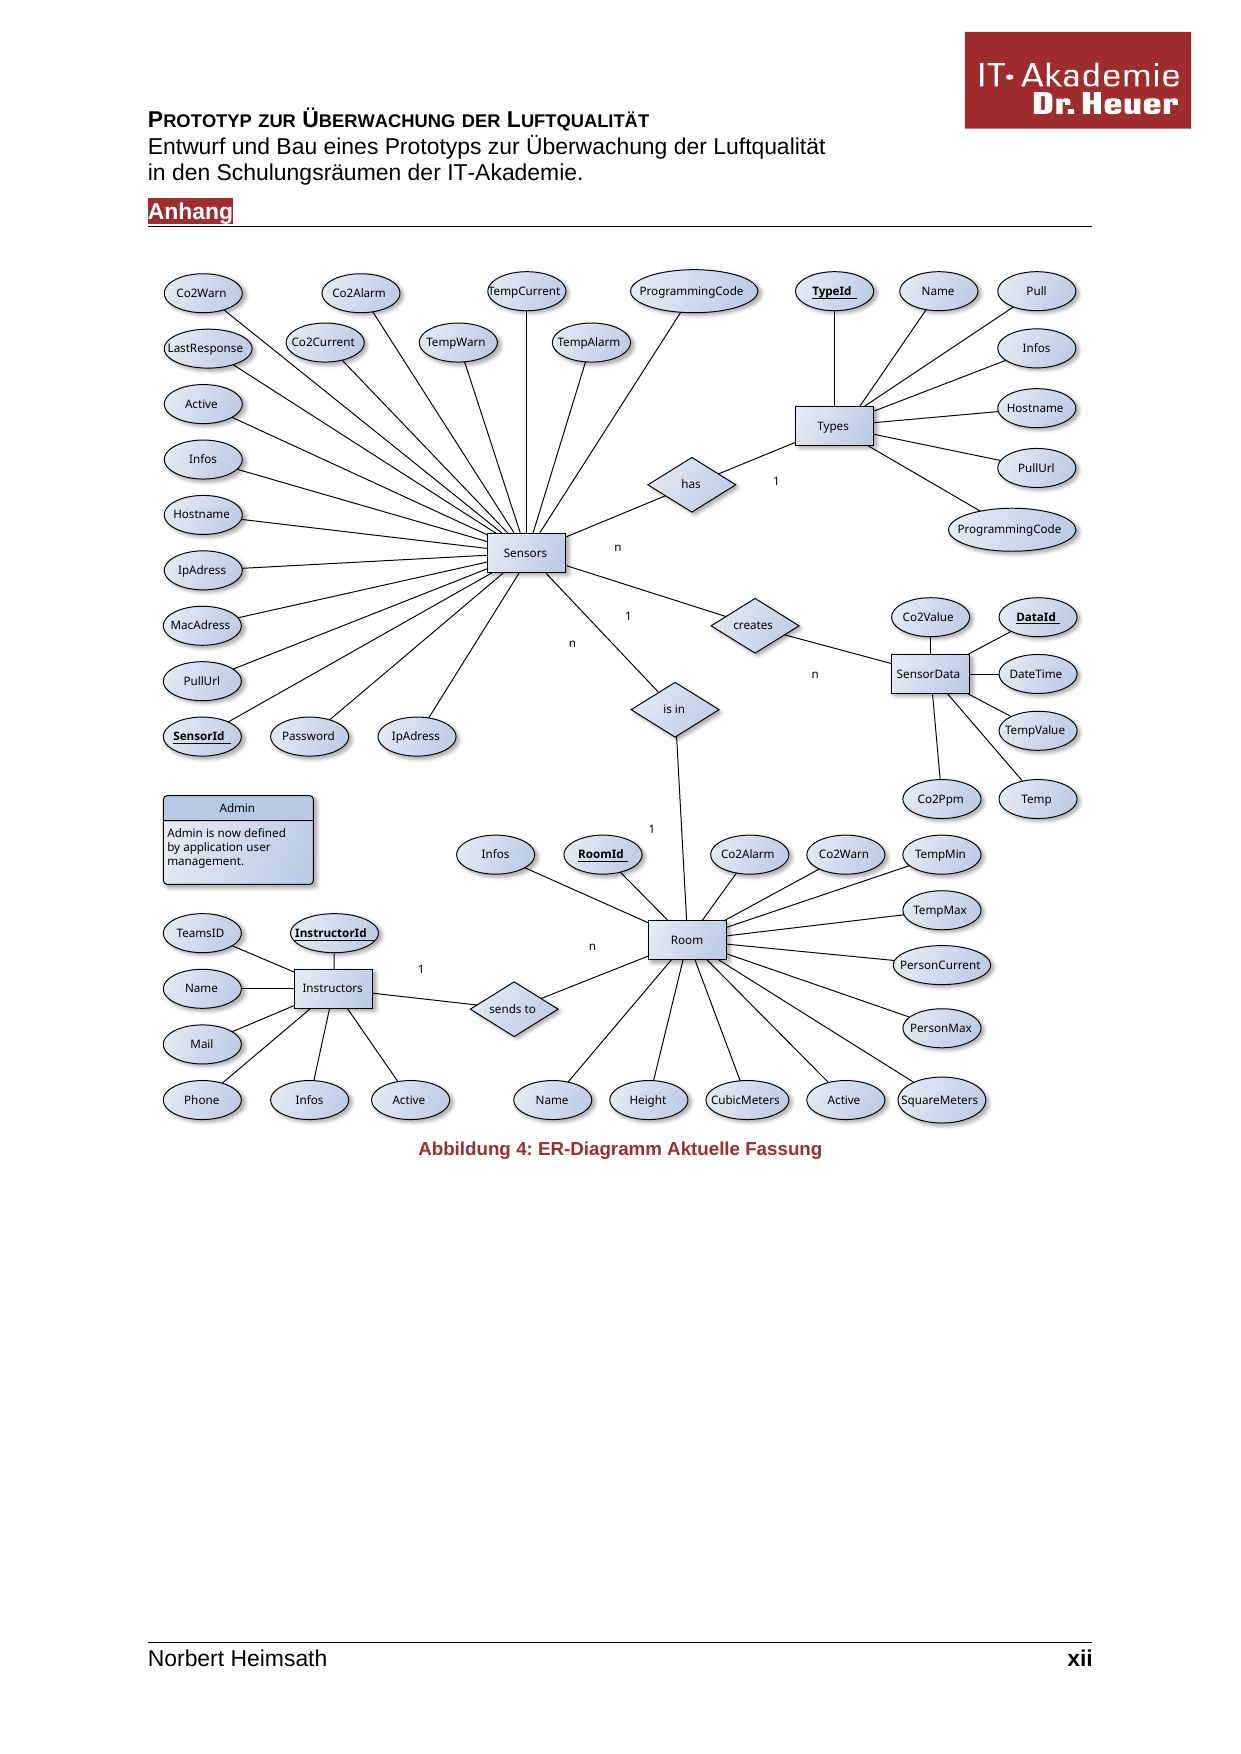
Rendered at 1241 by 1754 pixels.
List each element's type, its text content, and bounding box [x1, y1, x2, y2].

text Abbildung 4: ER-Diagramm Aktuelle Fassung [148, 1138, 1092, 1160]
